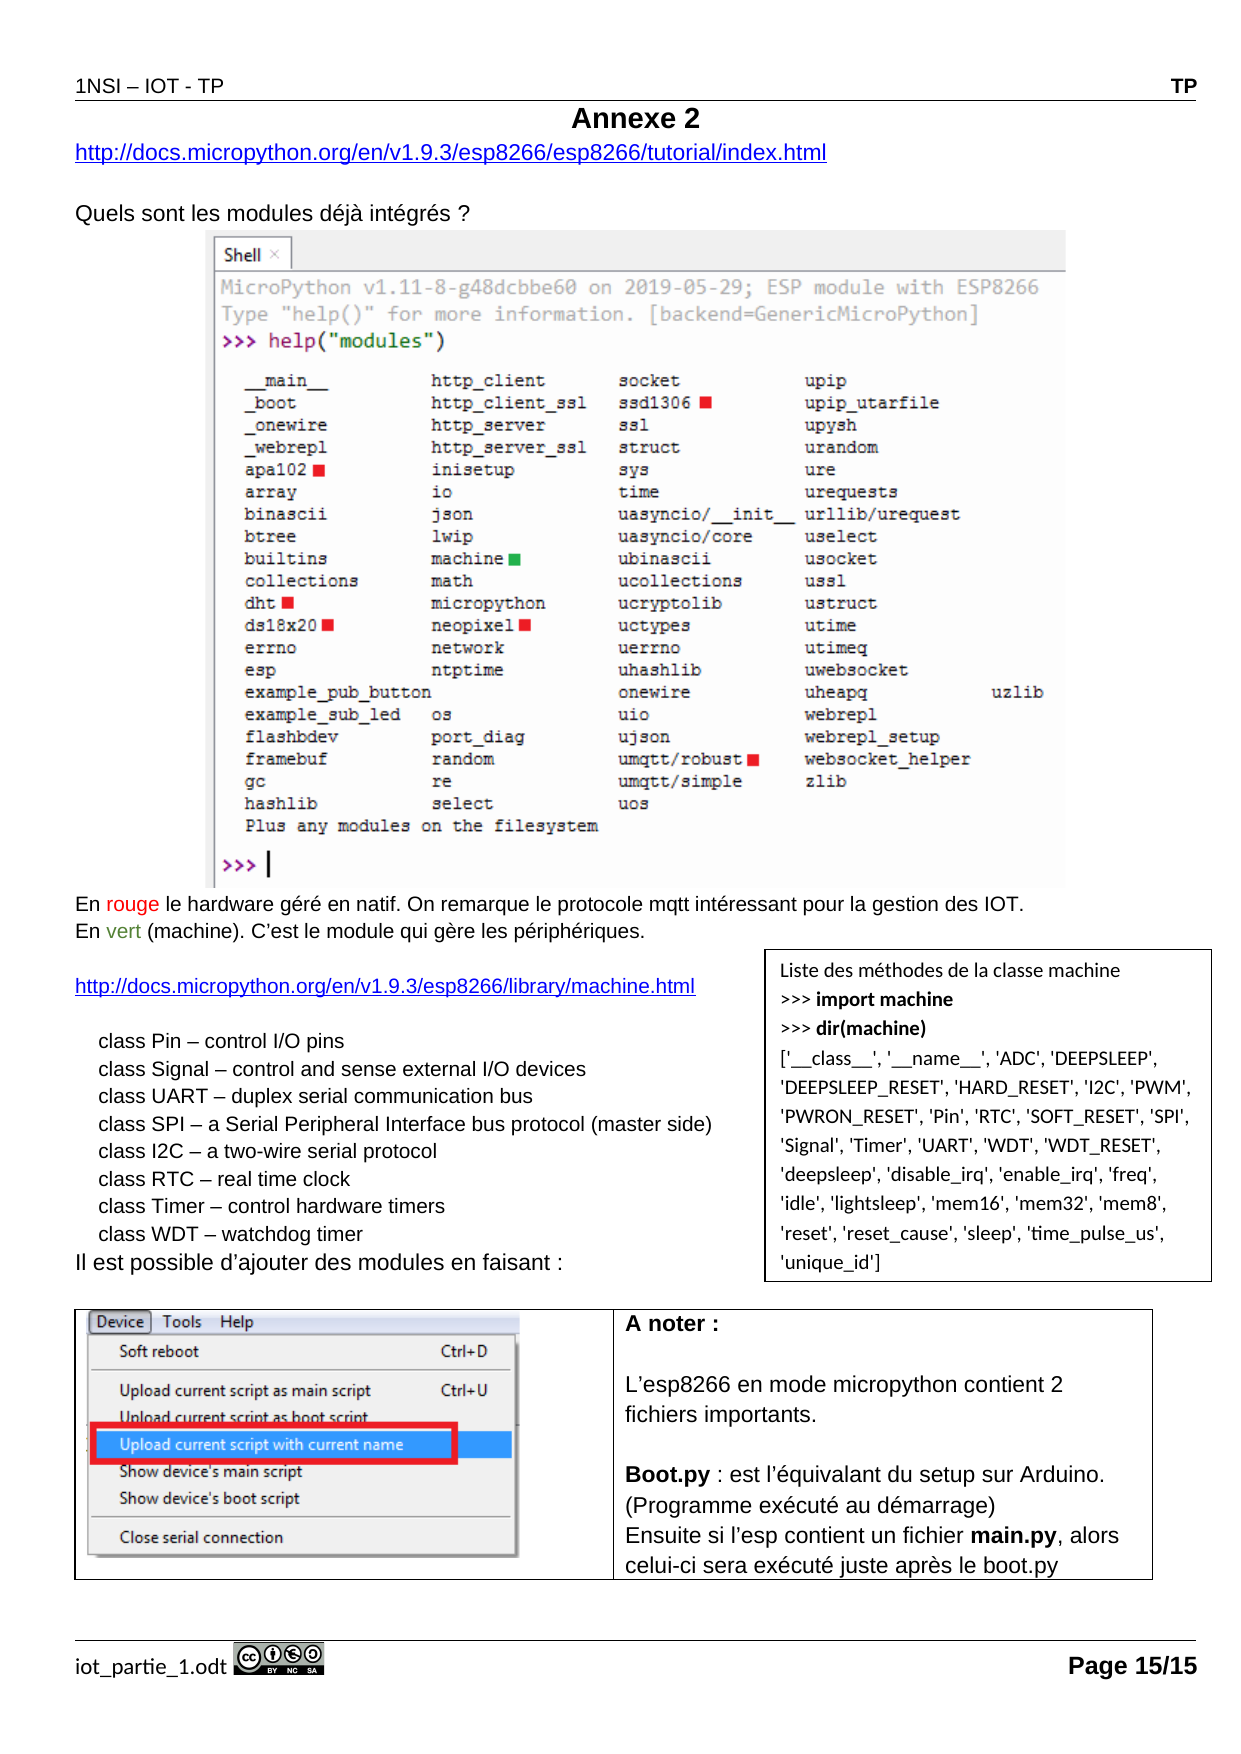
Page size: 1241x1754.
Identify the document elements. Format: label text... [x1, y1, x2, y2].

picture [86, 1310, 520, 1558]
text Il est possible d’ajouter des modules en faisant : [75, 1249, 764, 1275]
table_header [76, 1310, 613, 1578]
picture [233, 1642, 325, 1675]
text class UART – duplex serial communication bus [75, 1084, 764, 1108]
text class I2C – a two-wire serial protocol [75, 1139, 764, 1163]
text >>> dir(machine) [780, 1016, 1197, 1041]
text En rouge le hardware géré en natif. On remarque le protocole mqtt intéressant pour la gestion des IOT. [75, 891, 1196, 915]
text ['__class__', '__name__', 'ADC', 'DEEPSLEEP', 'DEEPSLEEP_RESET', 'HARD_RESET', 'I2C', 'PWM', 'PWRON_RESET', 'Pin', 'RTC', 'SOFT_RESET', 'SPI', 'Signal', 'Timer', 'UART', 'WDT', 'WDT_RESET', 'deepsleep', 'disable_irq', 'enable_irq', 'freq', 'idle', 'lightsleep', 'mem16', 'mem32', 'mem8', 'reset', 'reset_cause', 'sleep', 'time_pulse_us', 'unique_id'] [780, 1045, 1197, 1274]
table_header A noter : L’esp8266 en mode micropython contient 2 fichiers importants. Boot.py : est l’équivalant du setup sur Arduino. (Programme exécuté au démarrage) Ensuite si l’esp contient un fichier main.py, alors celui-ci sera exécuté juste après le boot.py [614, 1310, 1152, 1578]
text class Timer – control hardware timers [75, 1194, 764, 1218]
text Annexe 2 [75, 101, 1196, 134]
text Quels sont les modules déjà intégrés ? [75, 200, 1196, 226]
text >>> import machine [780, 986, 1197, 1012]
text class RTC – real time clock [75, 1166, 764, 1190]
text class WDT – watchdog timer [75, 1221, 764, 1245]
text class SPI – a Serial Peripheral Interface bus protocol (master side) [75, 1111, 764, 1135]
text http://docs.micropython.org/en/v1.9.3/esp8266/esp8266/tutorial/index.html [75, 139, 1196, 166]
text class Signal – control and sense external I/O devices [75, 1056, 764, 1080]
picture [205, 230, 1066, 888]
text class Pin – control I/O pins [75, 1029, 764, 1053]
text http://docs.micropython.org/en/v1.9.3/esp8266/library/machine.html [75, 974, 764, 998]
text Liste des méthodes de la classe machine [780, 957, 1197, 983]
text En vert (machine). C’est le module qui gère les périphériques. [75, 919, 1196, 943]
